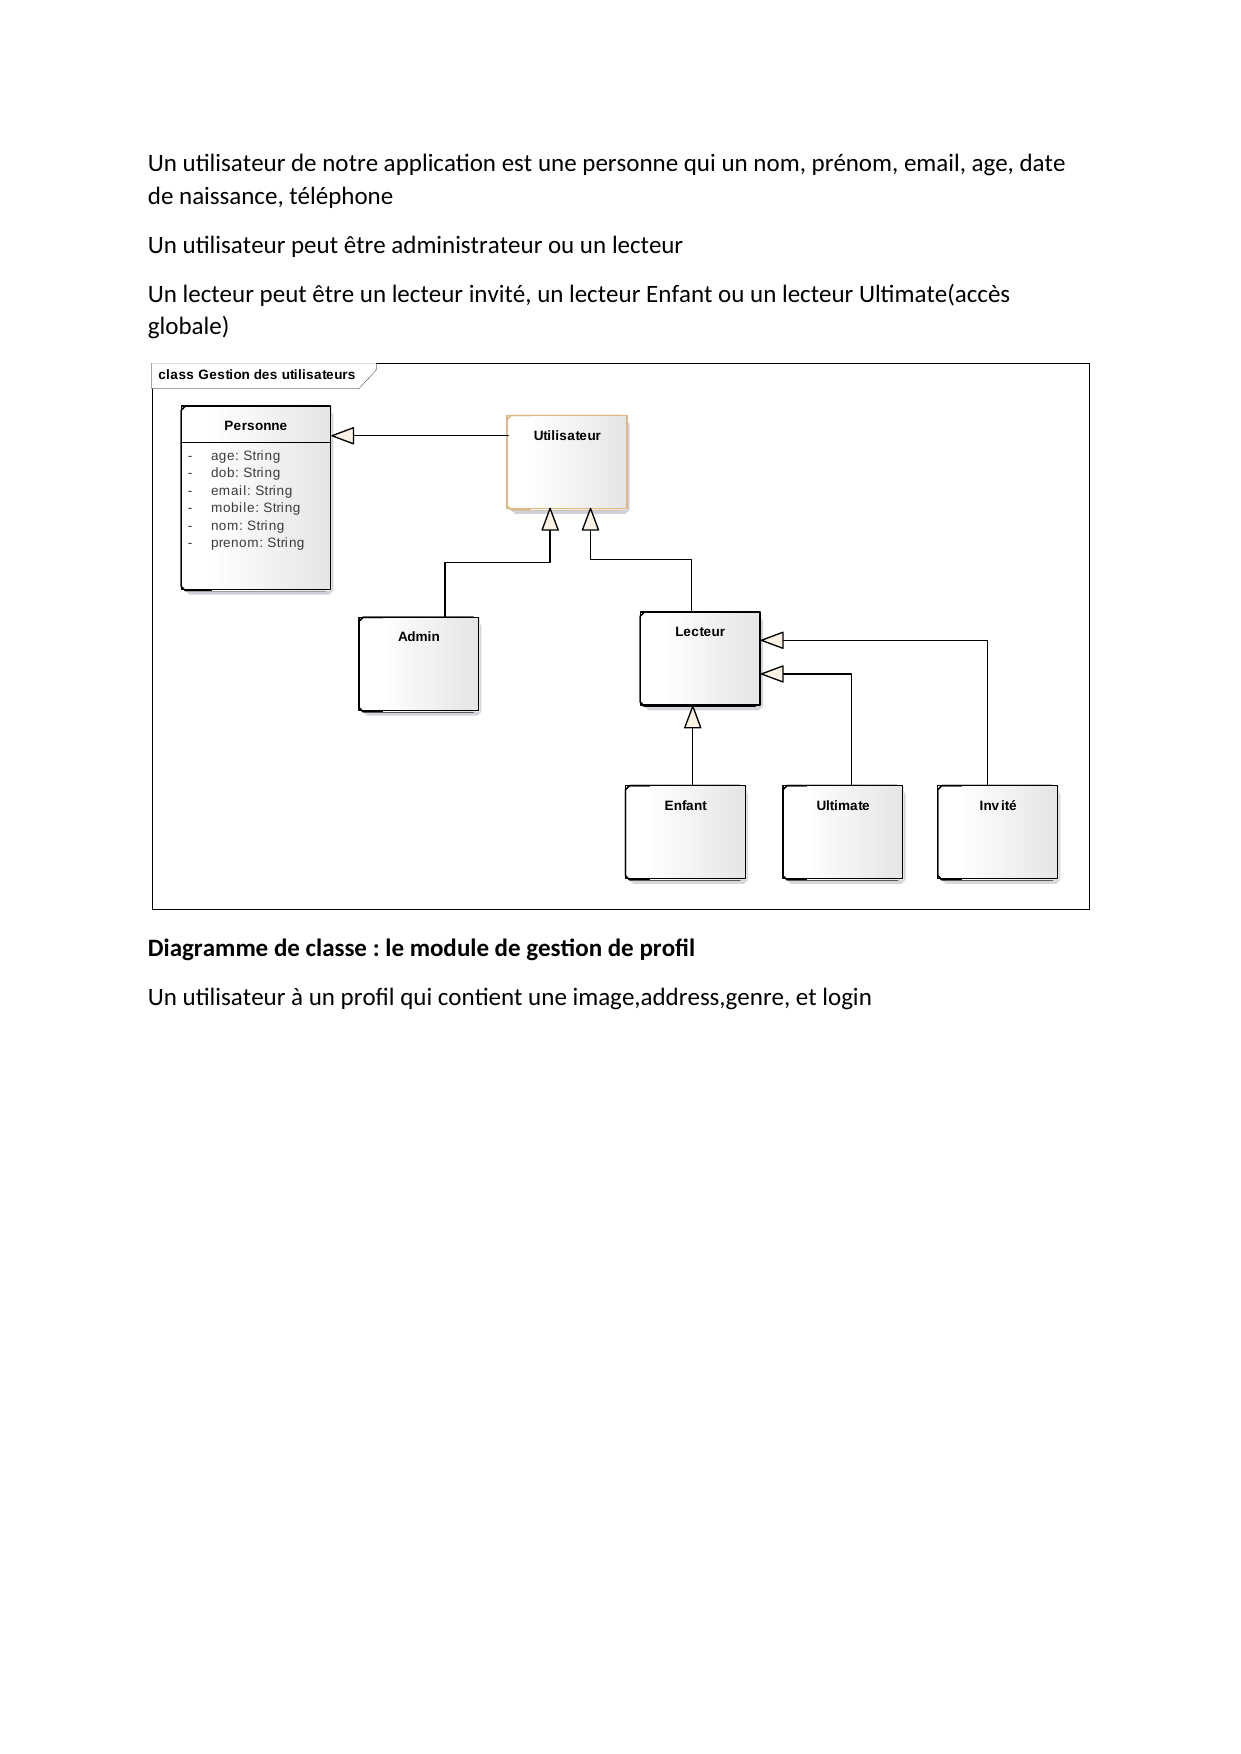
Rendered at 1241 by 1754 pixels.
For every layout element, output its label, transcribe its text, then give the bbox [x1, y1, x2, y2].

text Un lecteur peut être un lecteur invité, un lecteur Enfant ou un lecteur Ultimate(accès globale) [148, 278, 1093, 341]
text Un utilisateur à un profil qui contient une image,address,genre, et login [148, 981, 1093, 1011]
text Un utilisateur peut être administrateur ou un lecteur [148, 229, 1093, 259]
text Diagramme de classe : le module de gestion de profil [148, 932, 1093, 962]
text Un utilisateur de notre application est une personne qui un nom, prénom, email, age, date de naissance, téléphone [148, 148, 1093, 210]
